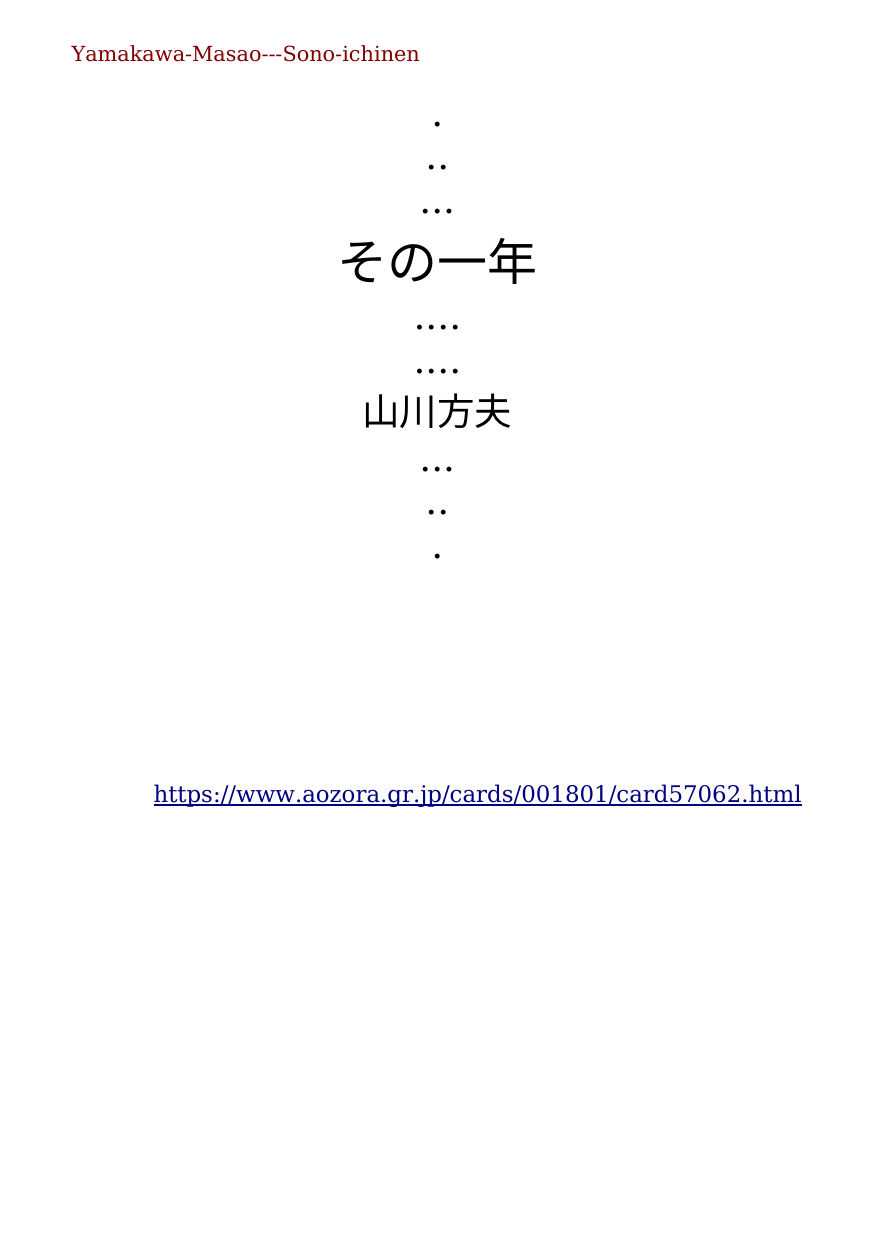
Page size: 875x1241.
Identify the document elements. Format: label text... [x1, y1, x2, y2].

text Yamakawa-Masao---Sono-ichinen [71, 42, 803, 66]
subtitle . .. ... その一年 .... .... 山川方夫 ... .. . [36, 91, 838, 567]
text https://www.aozora.gr.jp/cards/001801/card57062.html [72, 781, 802, 808]
